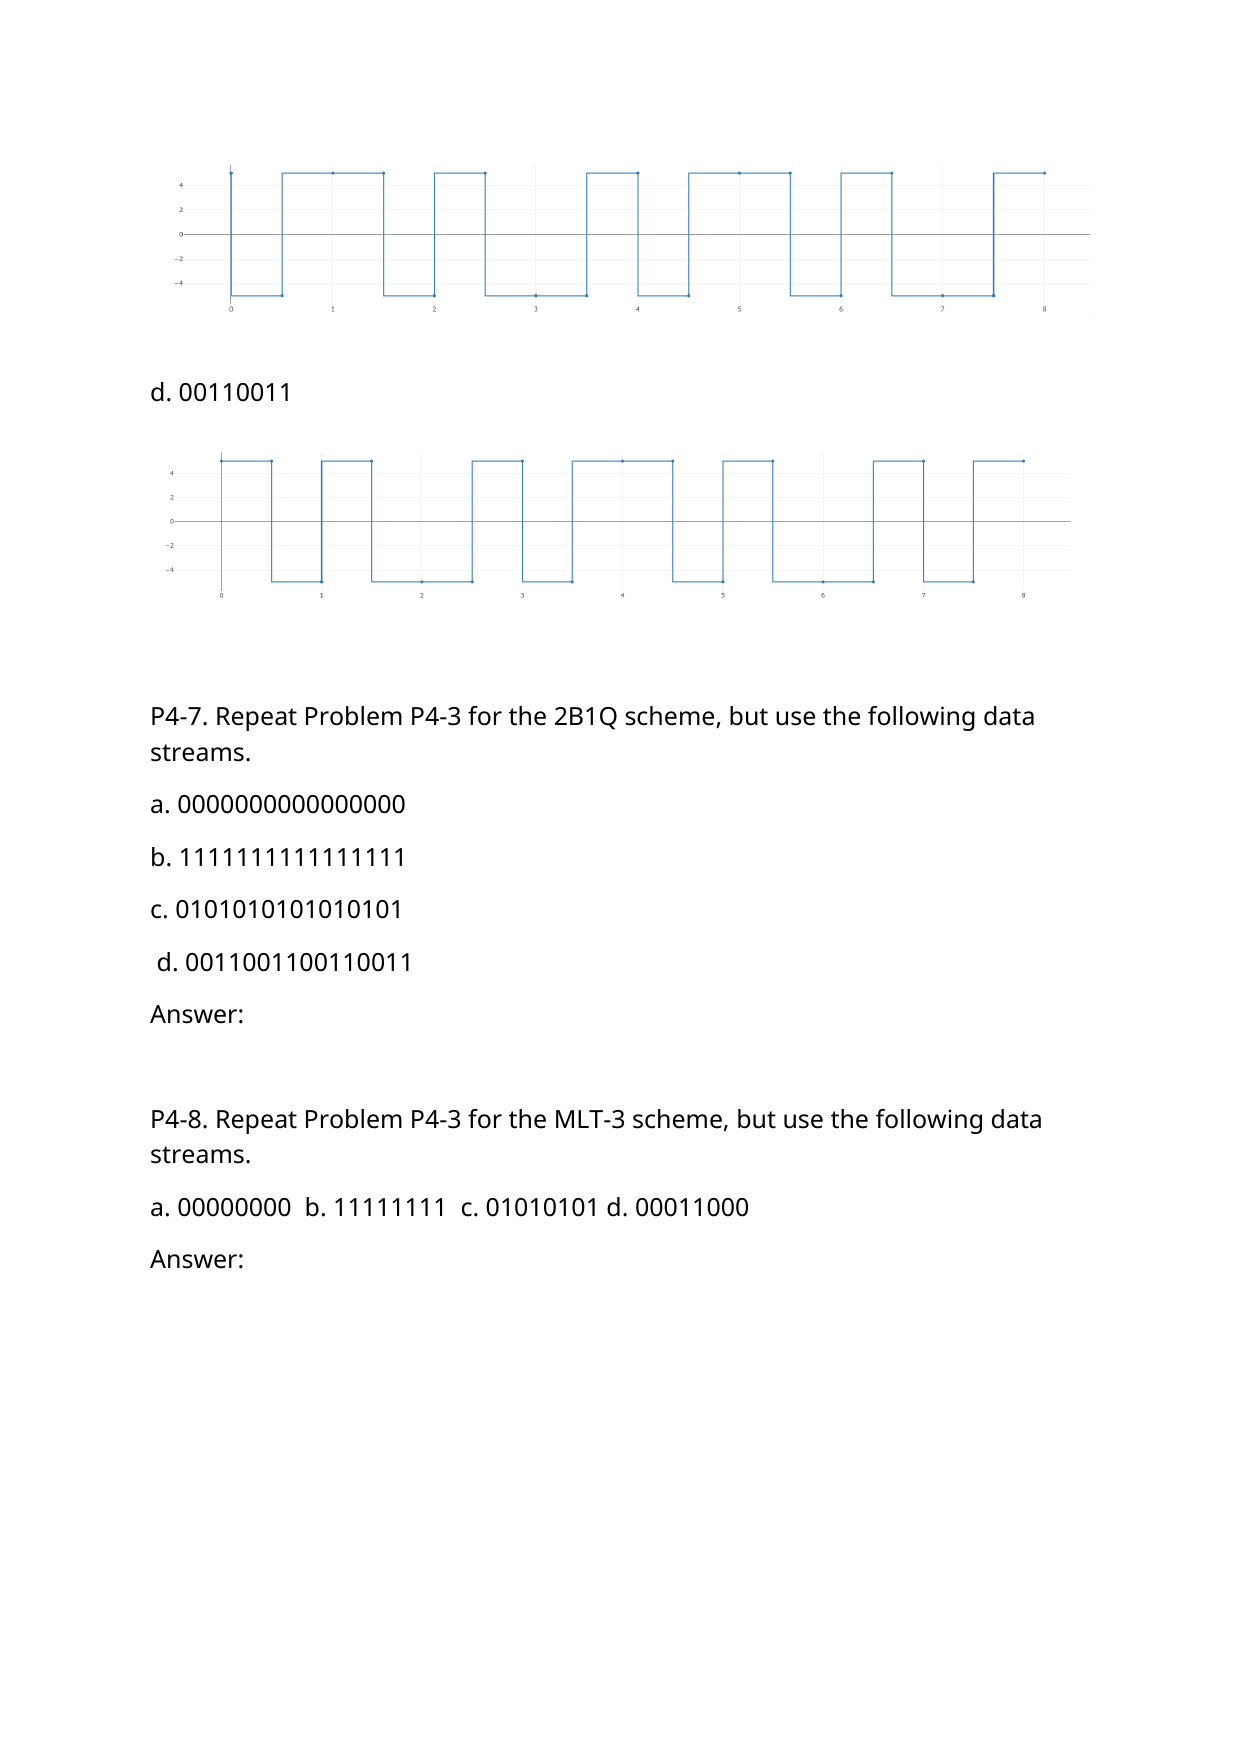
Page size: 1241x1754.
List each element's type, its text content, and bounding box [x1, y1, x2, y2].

text Answer: [150, 997, 1091, 1031]
picture [150, 150, 1091, 321]
text d. 0011001100110011 [150, 944, 1091, 978]
text c. 0101010101010101 [150, 892, 1091, 926]
text P4-8. Repeat Problem P4-3 for the MLT-3 scheme, but use the following data streams. [150, 1101, 1091, 1171]
text Answer: [150, 1242, 1091, 1276]
text d. 00110011 [150, 375, 1091, 409]
text b. 1111111111111111 [150, 839, 1091, 873]
text P4-7. Repeat Problem P4-3 for the 2B1Q scheme, but use the following data streams. [150, 699, 1091, 769]
text a. 0000000000000000 [150, 787, 1091, 821]
picture [150, 427, 1091, 627]
text a. 00000000 b. 11111111 c. 01010101 d. 00011000 [150, 1189, 1091, 1223]
